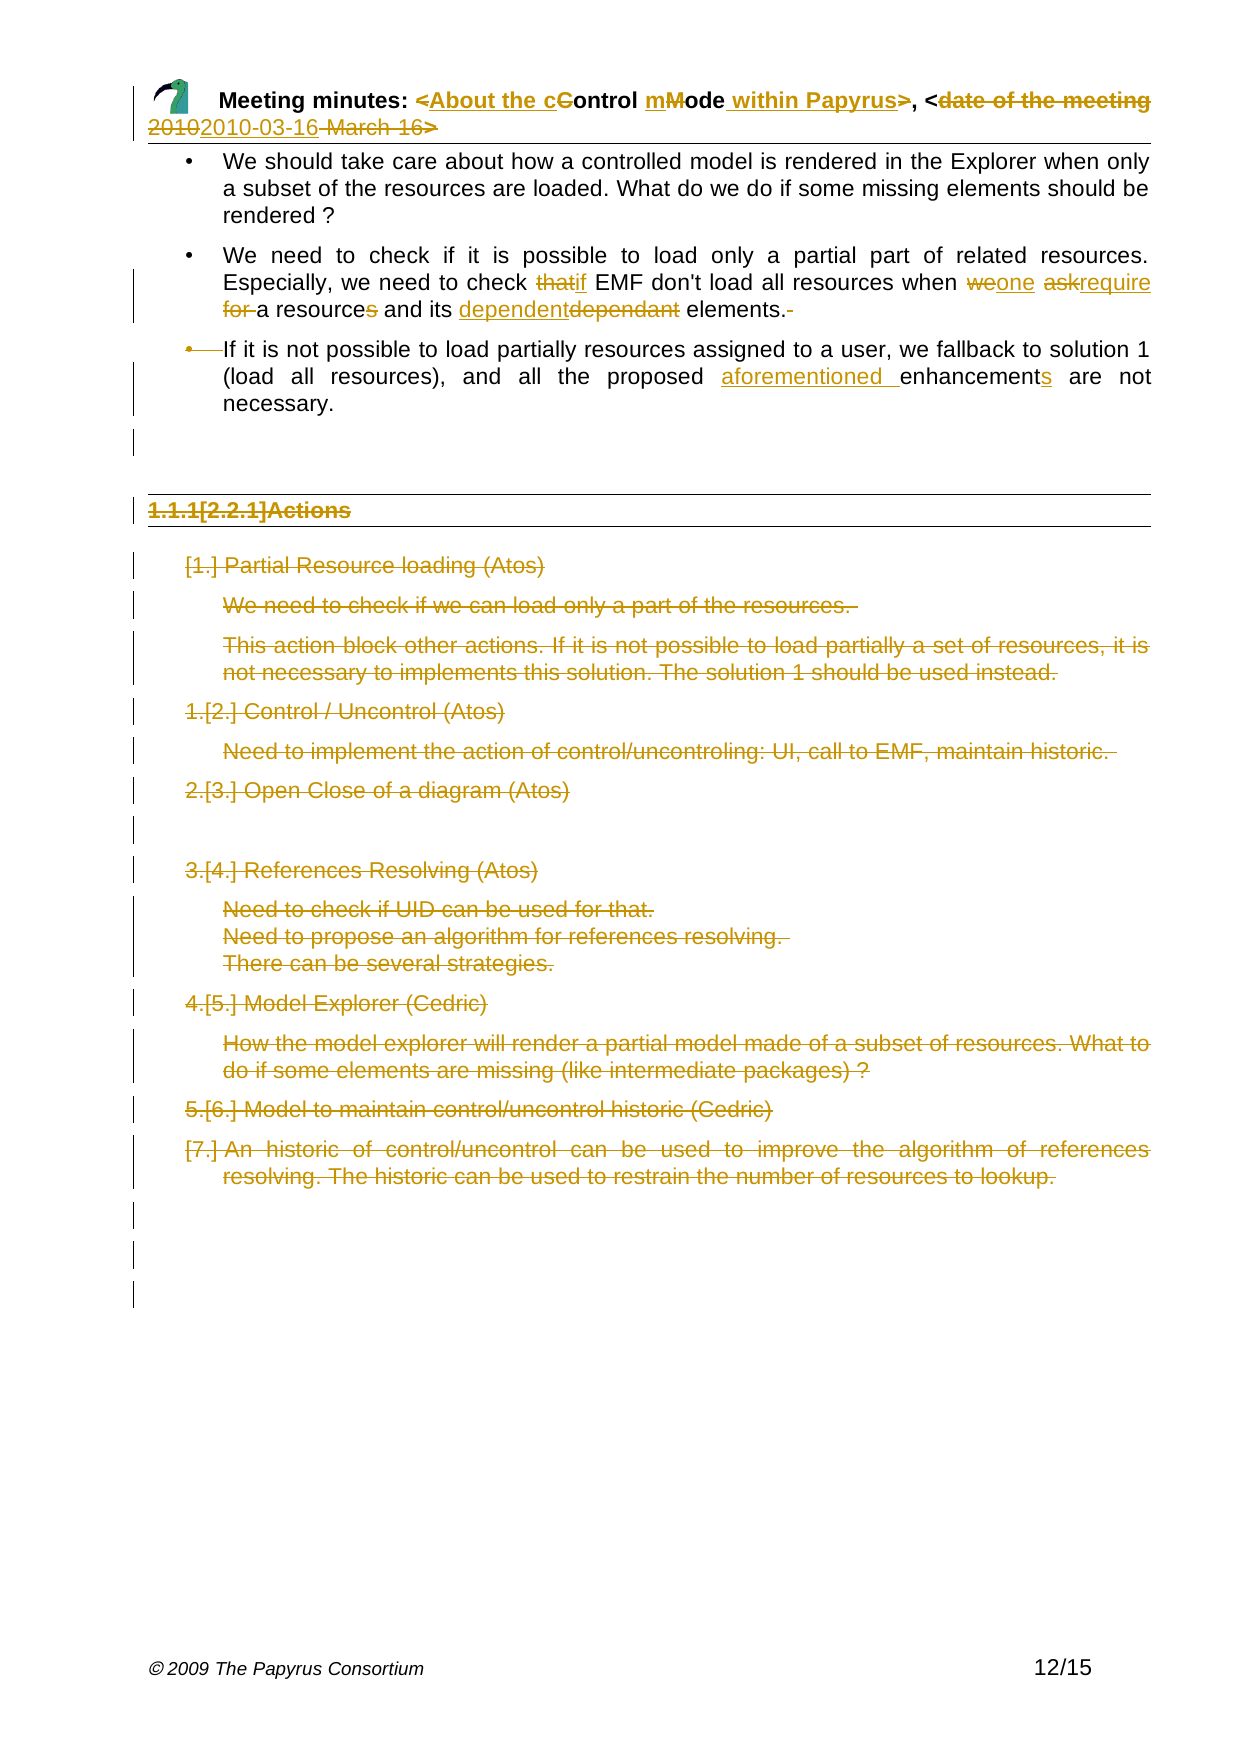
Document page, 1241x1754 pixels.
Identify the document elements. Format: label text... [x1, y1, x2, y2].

picture [153, 79, 189, 114]
list If it is not possible to load partially resources assigned to a user, we fallback to solution 1 (load all resources), and all the proposed aforementioned enhancements are not necessary. [185, 335, 1151, 416]
list We should take care about how a controlled model is rendered in the Explorer when only a subset of the resources are loaded. What do we do if some missing elements should be rendered ? [185, 148, 1151, 229]
list We need to check if it is possible to load only a partial part of related resources. Especially, we need to check if EMF don't load all resources when one require a resource and its dependent elements. [185, 241, 1151, 323]
